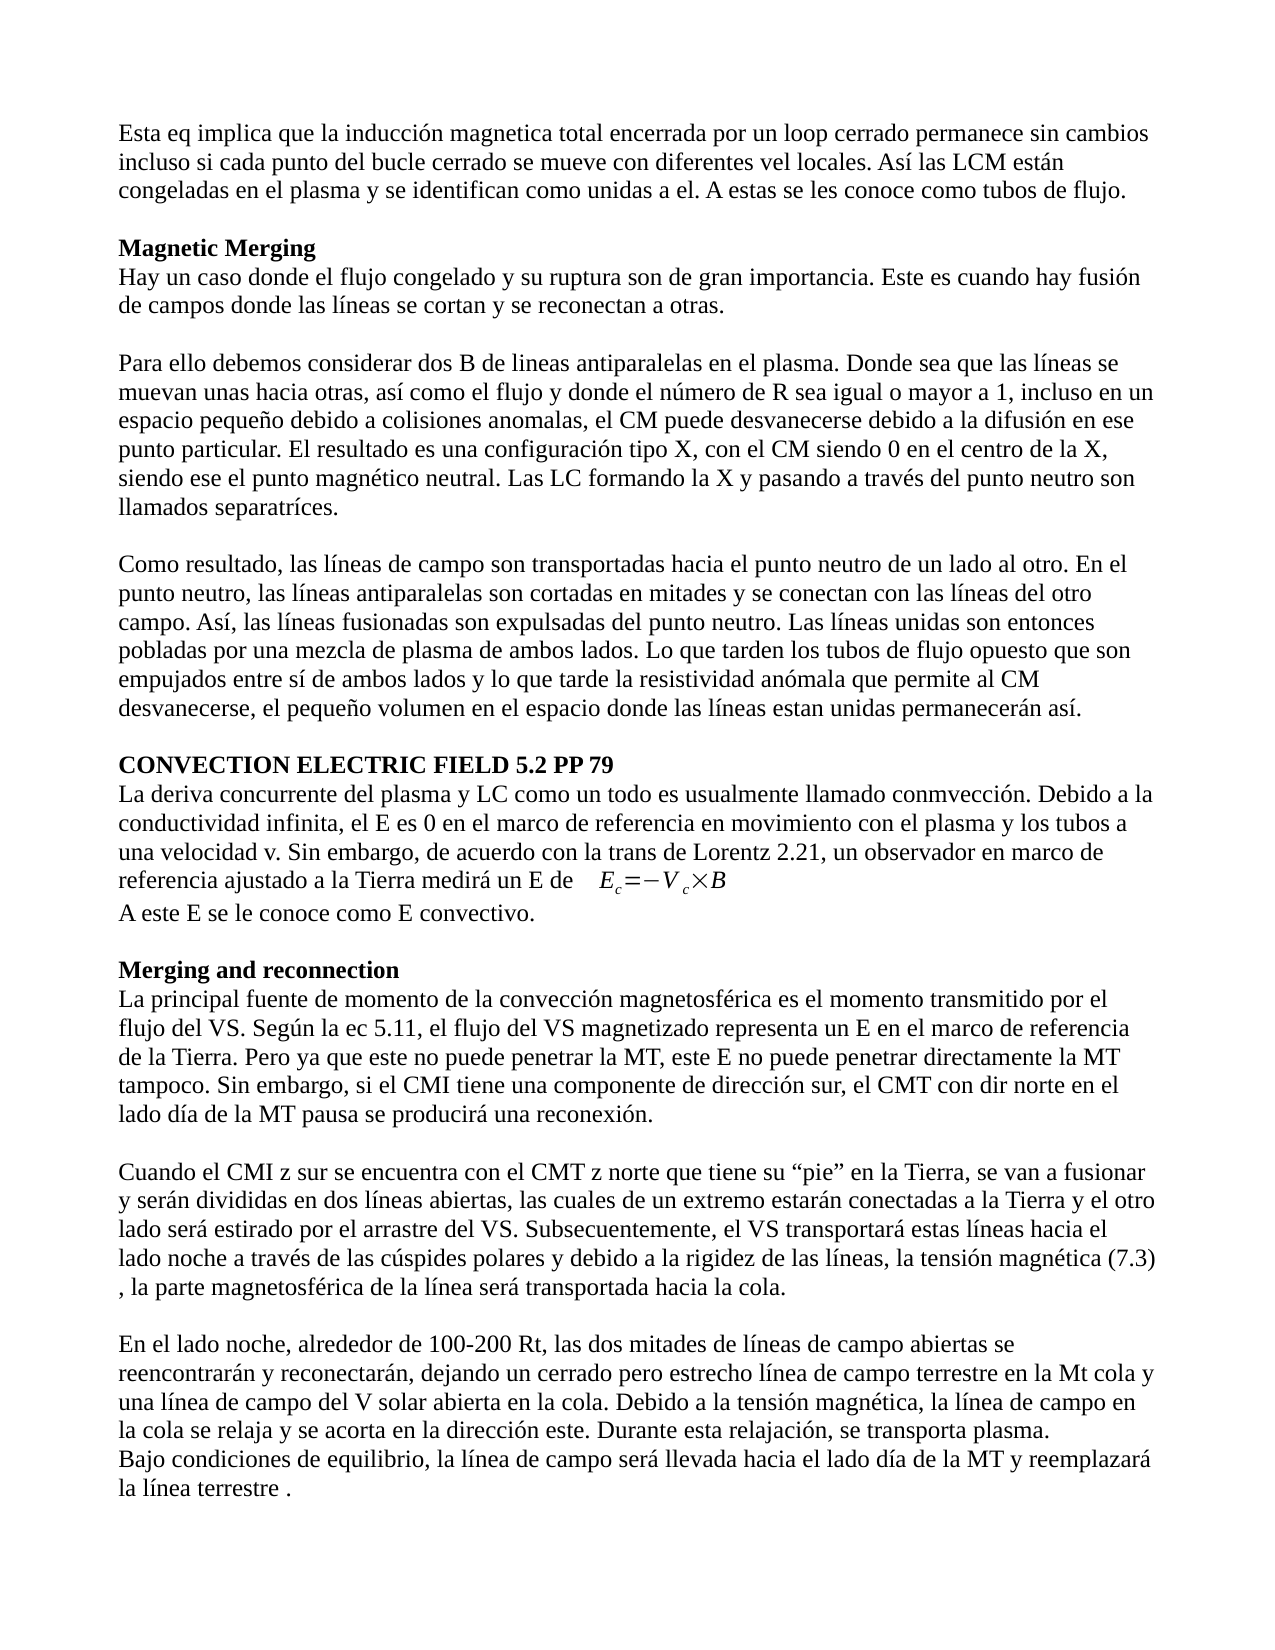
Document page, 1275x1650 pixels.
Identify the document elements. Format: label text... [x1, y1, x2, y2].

text A este E se le conoce como E convectivo. [118, 898, 1157, 927]
text Como resultado, las líneas de campo son transportadas hacia el punto neutro de un lado al otro. En el punto neutro, las líneas antiparalelas son cortadas en mitades y se conectan con las líneas del otro campo. Así, las líneas fusionadas son expulsadas del punto neutro. Las líneas unidas son entonces pobladas por una mezcla de plasma de ambos lados. Lo que tarden los tubos de flujo opuesto que son empujados entre sí de ambos lados y lo que tarde la resistividad anómala que permite al CM desvanecerse, el pequeño volumen en el espacio donde las líneas estan unidas permanecerán así. [118, 549, 1157, 722]
text CONVECTION ELECTRIC FIELD 5.2 PP 79 [118, 751, 1157, 779]
text Cuando el CMI z sur se encuentra con el CMT z norte que tiene su “pie” en la Tierra, se van a fusionar y serán divididas en dos líneas abiertas, las cuales de un extremo estarán conectadas a la Tierra y el otro lado será estirado por el arrastre del VS. Subsecuentemente, el VS transportará estas líneas hacia el lado noche a través de las cúspides polares y debido a la rigidez de las líneas, la tensión magnética (7.3) , la parte magnetosférica de la línea será transportada hacia la cola. [118, 1157, 1157, 1301]
text Bajo condiciones de equilibrio, la línea de campo será llevada hacia el lado día de la MT y reemplazará la línea terrestre . [118, 1444, 1157, 1502]
text La deriva concurrente del plasma y LC como un todo es usualmente llamado conmvección. Debido a la conductividad infinita, el E es 0 en el marco de referencia en movimiento con el plasma y los tubos a una velocidad v. Sin embargo, de acuerdo con la trans de Lorentz 2.21, un observador en marco de referencia ajustado a la Tierra medirá un E de [118, 779, 1157, 898]
text Esta eq implica que la inducción magnetica total encerrada por un loop cerrado permanece sin cambios incluso si cada punto del bucle cerrado se mueve con diferentes vel locales. Así las LCM están congeladas en el plasma y se identifican como unidas a el. A estas se les conoce como tubos de flujo. [118, 118, 1157, 204]
text Magnetic Merging [118, 233, 1157, 262]
text Hay un caso donde el flujo congelado y su ruptura son de gran importancia. Este es cuando hay fusión de campos donde las líneas se cortan y se reconectan a otras. [118, 262, 1157, 319]
text Merging and reconnection [118, 956, 1157, 984]
text Para ello debemos considerar dos B de lineas antiparalelas en el plasma. Donde sea que las líneas se muevan unas hacia otras, así como el flujo y donde el número de R sea igual o mayor a 1, incluso en un espacio pequeño debido a colisiones anomalas, el CM puede desvanecerse debido a la difusión en ese punto particular. El resultado es una configuración tipo X, con el CM siendo 0 en el centro de la X, siendo ese el punto magnético neutral. Las LC formando la X y pasando a través del punto neutro son llamados separatríces. [118, 348, 1157, 521]
text En el lado noche, alrededor de 100-200 Rt, las dos mitades de líneas de campo abiertas se reencontrarán y reconectarán, dejando un cerrado pero estrecho línea de campo terrestre en la Mt cola y una línea de campo del V solar abierta en la cola. Debido a la tensión magnética, la línea de campo en la cola se relaja y se acorta en la dirección este. Durante esta relajación, se transporta plasma. [118, 1329, 1157, 1444]
text La principal fuente de momento de la convección magnetosférica es el momento transmitido por el flujo del VS. Según la ec 5.11, el flujo del VS magnetizado representa un E en el marco de referencia de la Tierra. Pero ya que este no puede penetrar la MT, este E no puede penetrar directamente la MT tampoco. Sin embargo, si el CMI tiene una componente de dirección sur, el CMT con dir norte en el lado día de la MT pausa se producirá una reconexión. [118, 984, 1157, 1128]
